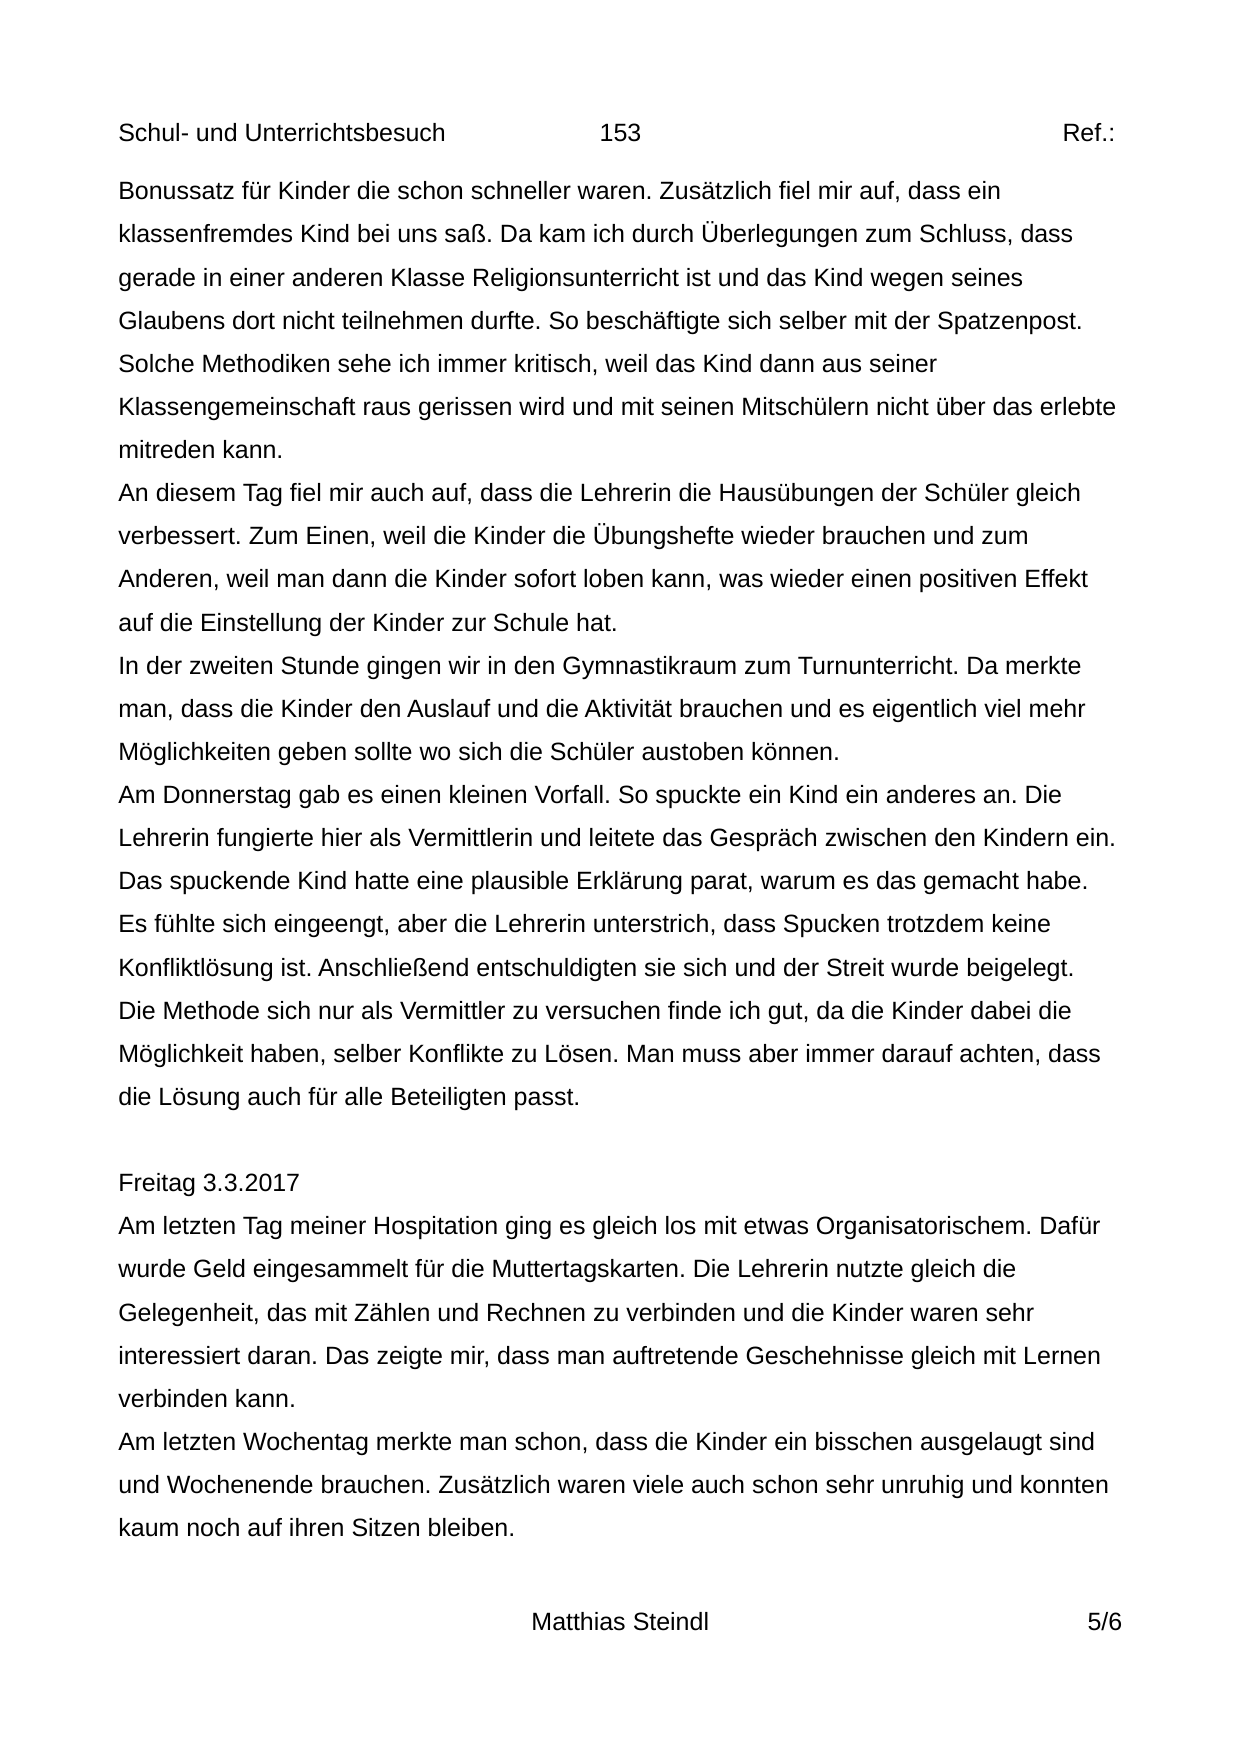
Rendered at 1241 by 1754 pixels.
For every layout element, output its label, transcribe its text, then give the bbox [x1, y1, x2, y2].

text In der zweiten Stunde gingen wir in den Gymnastikraum zum Turnunterricht. Da merkte man, dass die Kinder den Auslauf und die Aktivität brauchen und es eigentlich viel mehr Möglichkeiten geben sollte wo sich die Schüler austoben können. [118, 651, 1122, 766]
text Am letzten Wochentag merkte man schon, dass die Kinder ein bisschen ausgelaugt sind und Wochenende brauchen. Zusätzlich waren viele auch schon sehr unruhig und konnten kaum noch auf ihren Sitzen bleiben. [118, 1427, 1122, 1542]
text Am letzten Tag meiner Hospitation ging es gleich los mit etwas Organisatorischem. Dafür wurde Geld eingesammelt für die Muttertagskarten. Die Lehrerin nutzte gleich die Gelegenheit, das mit Zählen und Rechnen zu verbinden und die Kinder waren sehr interessiert daran. Das zeigte mir, dass man auftretende Geschehnisse gleich mit Lernen verbinden kann. [118, 1211, 1122, 1413]
text Freitag 3.3.2017 [118, 1168, 1122, 1197]
text An diesem Tag fiel mir auch auf, dass die Lehrerin die Hausübungen der Schüler gleich verbessert. Zum Einen, weil die Kinder die Übungshefte wieder brauchen und zum Anderen, weil man dann die Kinder sofort loben kann, was wieder einen positiven Effekt auf die Einstellung der Kinder zur Schule hat. [118, 478, 1122, 636]
text Die Methode sich nur als Vermittler zu versuchen finde ich gut, da die Kinder dabei die Möglichkeit haben, selber Konflikte zu Lösen. Man muss aber immer darauf achten, dass die Lösung auch für alle Beteiligten passt. [118, 996, 1122, 1111]
text Bonussatz für Kinder die schon schneller waren. Zusätzlich fiel mir auf, dass ein klassenfremdes Kind bei uns saß. Da kam ich durch Überlegungen zum Schluss, dass gerade in einer anderen Klasse Religionsunterricht ist und das Kind wegen seines Glaubens dort nicht teilnehmen durfte. So beschäftigte sich selber mit der Spatzenpost. Solche Methodiken sehe ich immer kritisch, weil das Kind dann aus seiner Klassengemeinschaft raus gerissen wird und mit seinen Mitschülern nicht über das erlebte mitreden kann. [118, 176, 1122, 464]
text Am Donnerstag gab es einen kleinen Vorfall. So spuckte ein Kind ein anderes an. Die Lehrerin fungierte hier als Vermittlerin und leitete das Gespräch zwischen den Kindern ein. Das spuckende Kind hatte eine plausible Erklärung parat, warum es das gemacht habe. Es fühlte sich eingeengt, aber die Lehrerin unterstrich, dass Spucken trotzdem keine Konfliktlösung ist. Anschließend entschuldigten sie sich und der Streit wurde beigelegt. [118, 780, 1122, 981]
